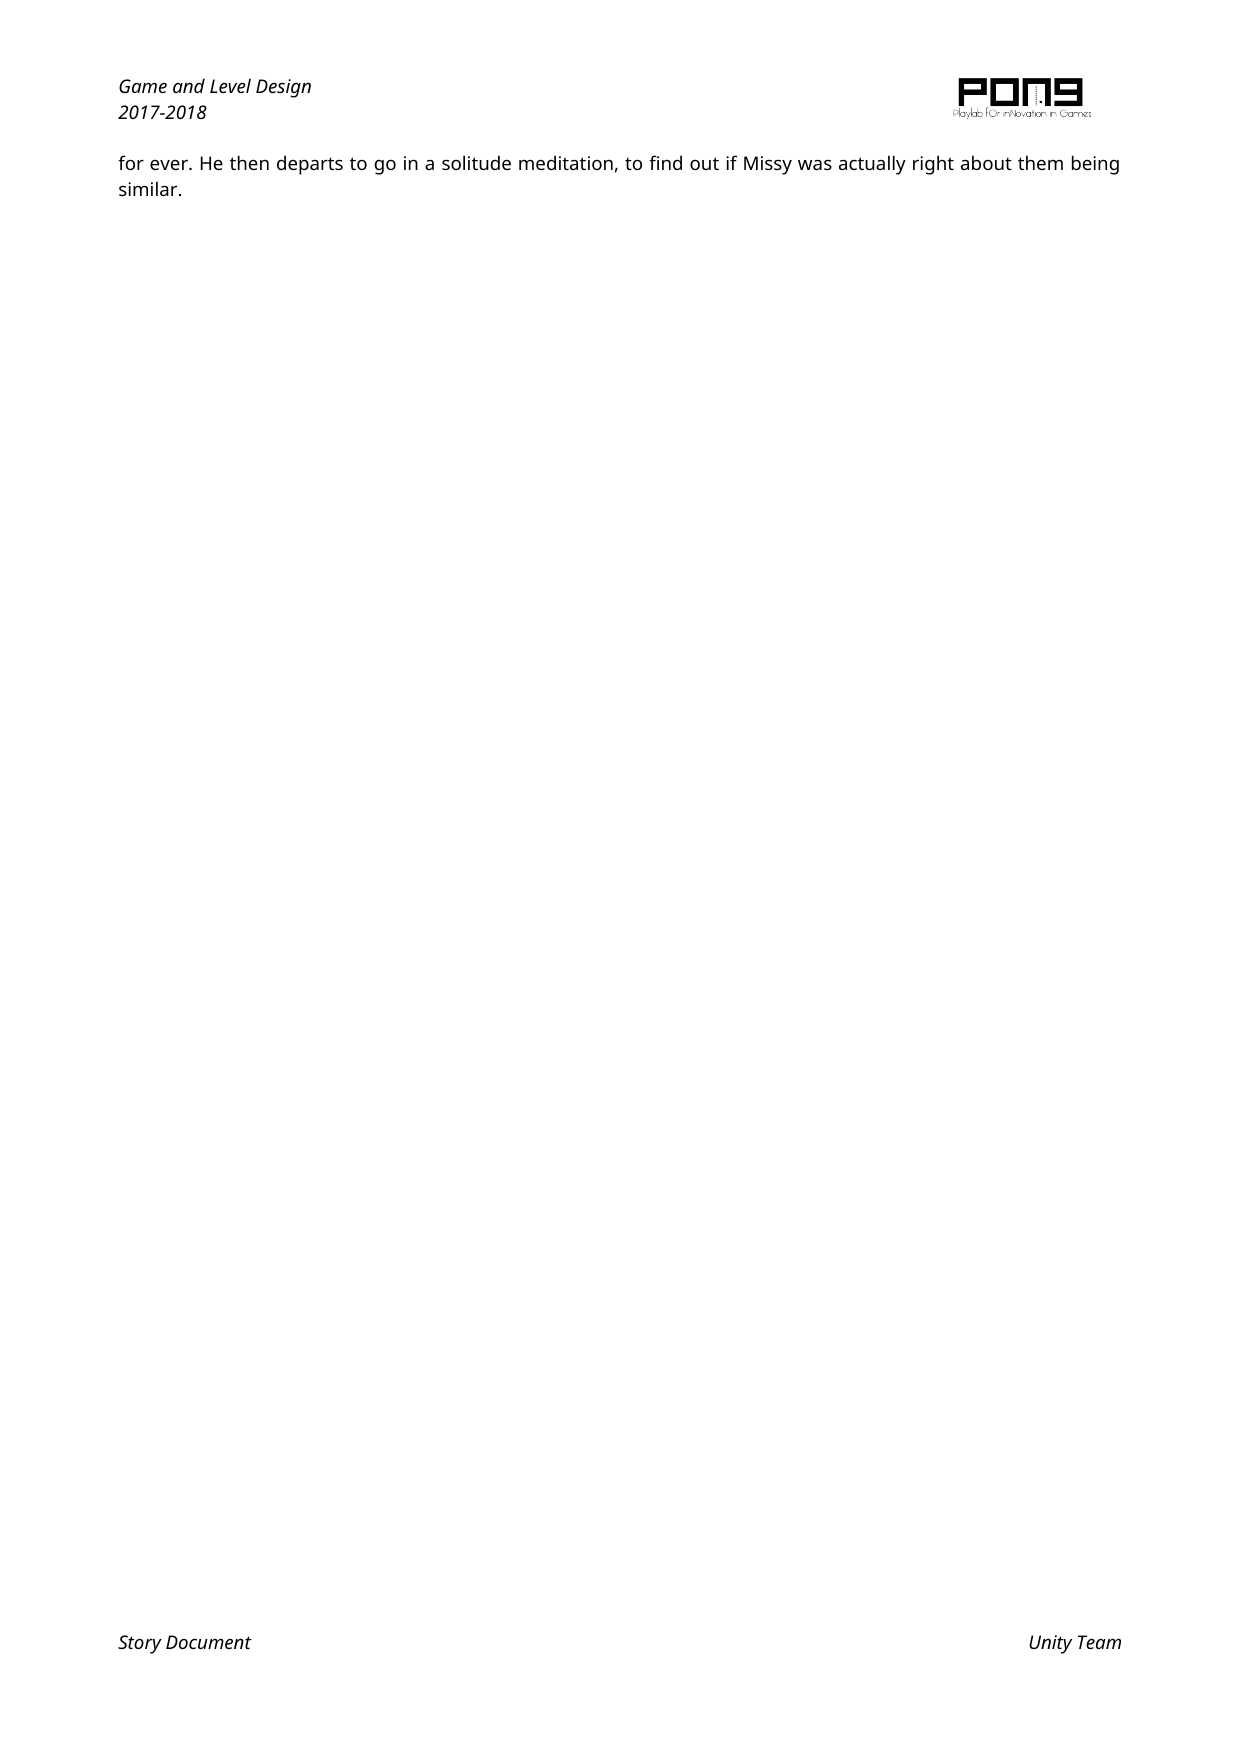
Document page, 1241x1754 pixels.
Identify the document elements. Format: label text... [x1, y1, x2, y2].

text for ever. He then departs to go in a solitude meditation, to find out if Missy was actually right about them being similar. [118, 150, 1122, 201]
picture [923, 73, 1122, 124]
